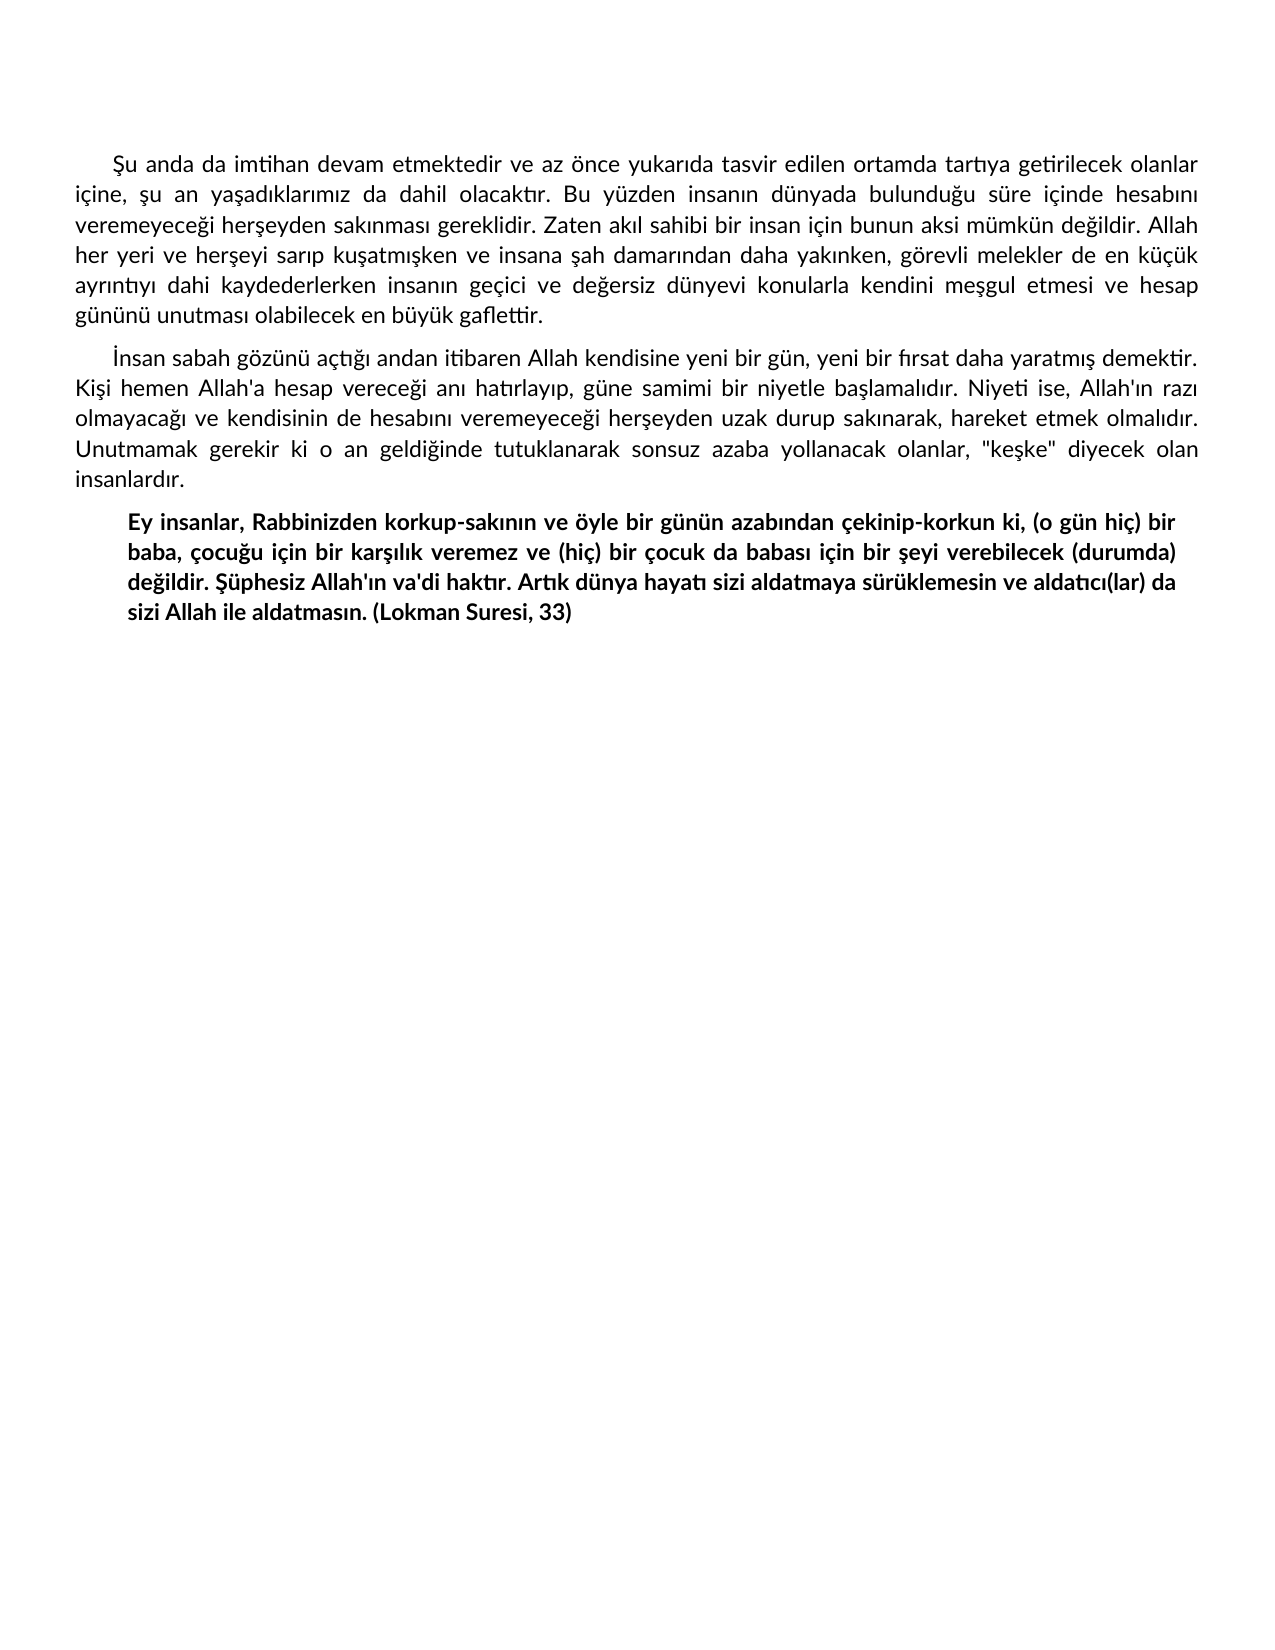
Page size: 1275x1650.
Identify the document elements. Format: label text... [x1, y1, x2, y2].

text İnsan sabah gözünü açtığı andan itibaren Allah kendisine yeni bir gün, yeni bir fırsat daha yaratmış demektir. Kişi hemen Allah'a hesap vereceği anı hatırlayıp, güne samimi bir niyetle başlamalıdır. Niyeti ise, Allah'ın razı olmayacağı ve kendisinin de hesabını veremeyeceği herşeyden uzak durup sakınarak, hareket etmek olmalıdır. Unutmamak gerekir ki o an geldiğinde tutuklanarak sonsuz azaba yollanacak olanlar, "keşke" diyecek olan insanlardır. [75, 344, 1200, 492]
text Şu anda da imtihan devam etmektedir ve az önce yukarıda tasvir edilen ortamda tartıya getirilecek olanlar içine, şu an yaşadıklarımız da dahil olacaktır. Bu yüzden insanın dünyada bulunduğu süre içinde hesabını veremeyeceği herşeyden sakınması gereklidir. Zaten akıl sahibi bir insan için bunun aksi mümkün değildir. Allah her yeri ve herşeyi sarıp kuşatmışken ve insana şah damarından daha yakınken, görevli melekler de en küçük ayrıntıyı dahi kaydederlerken insanın geçici ve değersiz dünyevi konularla kendini meşgul etmesi ve hesap gününü unutması olabilecek en büyük gaflettir. [75, 150, 1200, 328]
text Ey insanlar, Rabbinizden korkup-sakının ve öyle bir günün azabından çekinip-korkun ki, (o gün hiç) bir baba, çocuğu için bir karşılık veremez ve (hiç) bir çocuk da babası için bir şeyi verebilecek (durumda) değildir. Şüphesiz Allah'ın va'di haktır. Artık dünya hayatı sizi aldatmaya sürüklemesin ve aldatıcı(lar) da sizi Allah ile aldatmasın. (Lokman Suresi, 33) [127, 507, 1177, 625]
